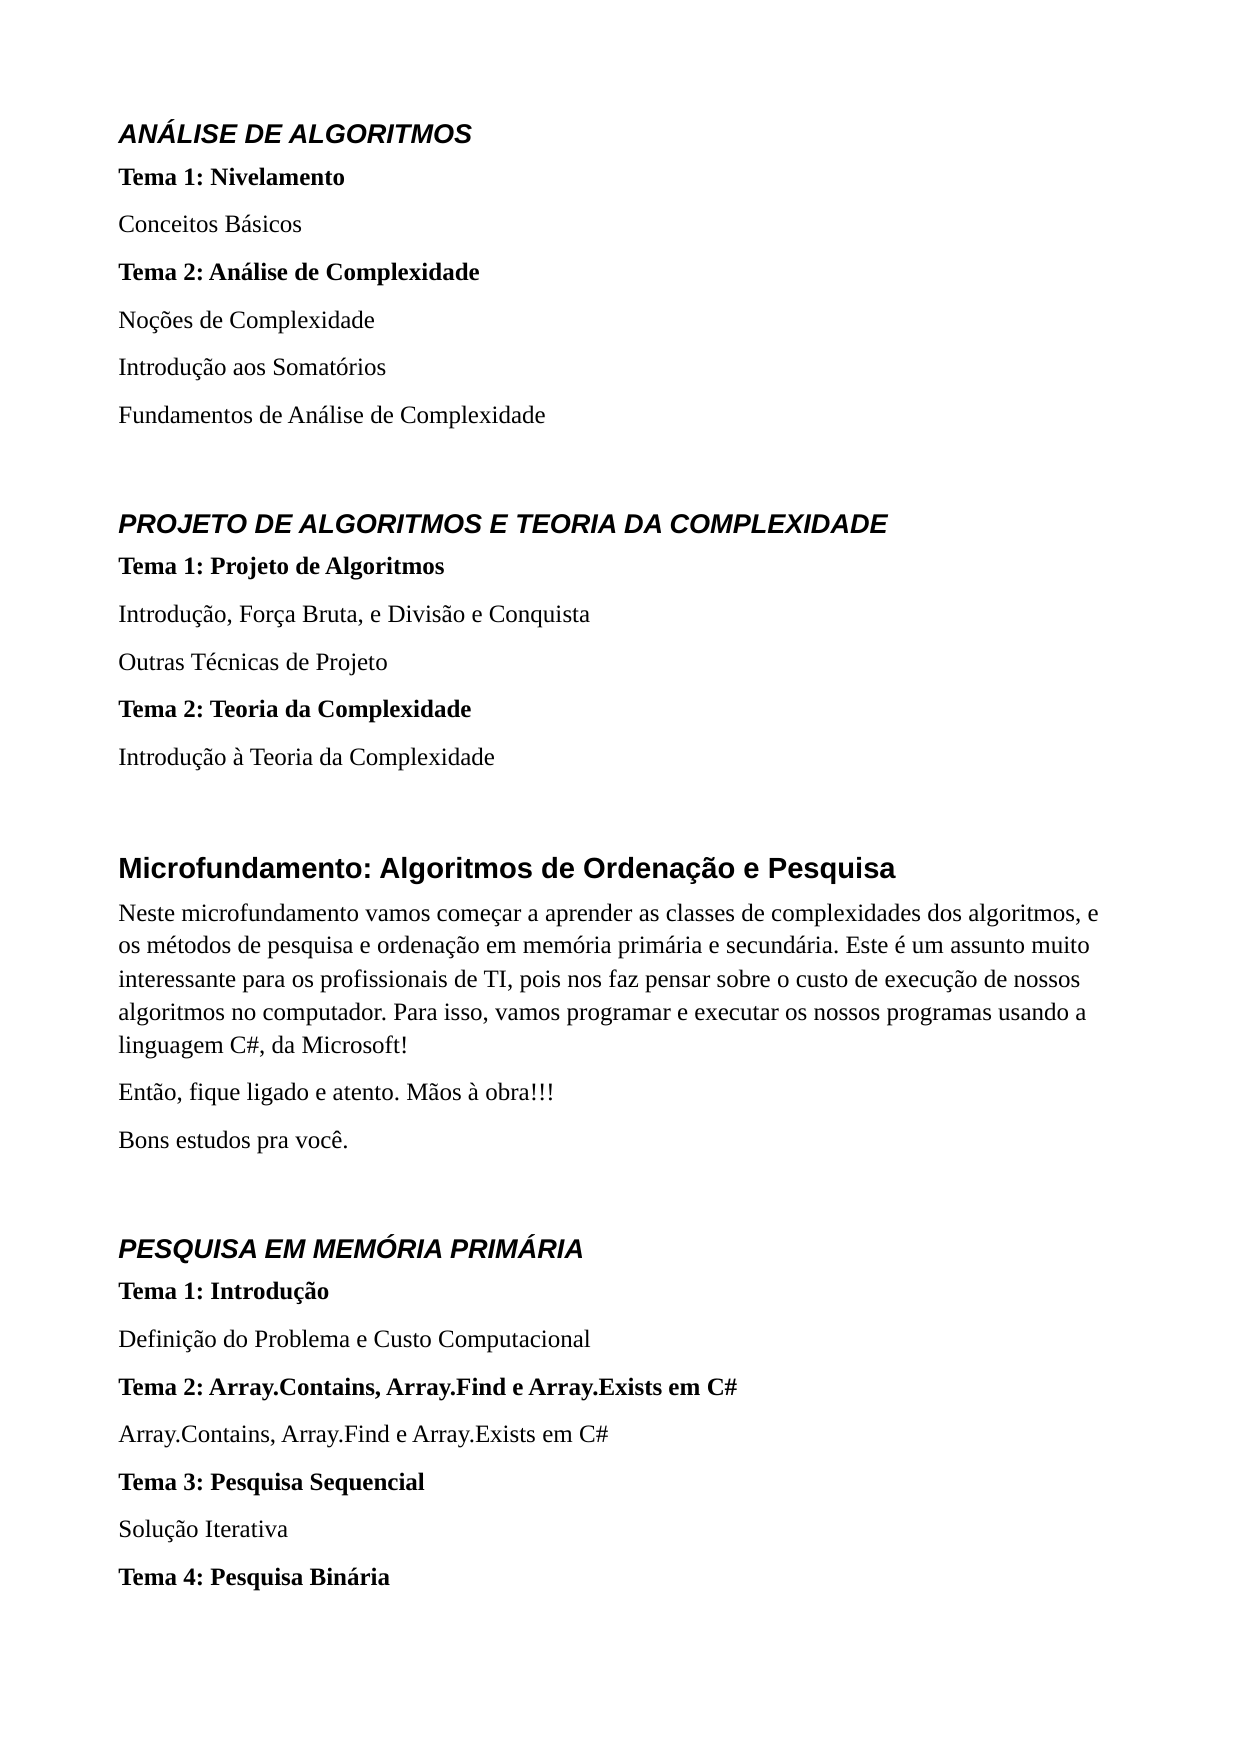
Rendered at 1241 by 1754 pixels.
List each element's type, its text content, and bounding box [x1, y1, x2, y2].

text Introdução à Teoria da Complexidade [118, 742, 1122, 771]
text Tema 2: Array.Contains, Array.Find e Array.Exists em C# [118, 1372, 1122, 1400]
text Tema 2: Teoria da Complexidade [118, 694, 1122, 723]
text Outras Técnicas de Projeto [118, 647, 1122, 675]
subtitle ANÁLISE DE ALGORITMOS [118, 118, 1122, 149]
text Tema 3: Pesquisa Sequencial [118, 1467, 1122, 1496]
text Array.Contains, Array.Find e Array.Exists em C# [118, 1419, 1122, 1448]
text Definição do Problema e Custo Computacional [118, 1324, 1122, 1353]
text Fundamentos de Análise de Complexidade [118, 400, 1122, 429]
text Introdução, Força Bruta, e Divisão e Conquista [118, 599, 1122, 628]
text Tema 1: Nivelamento [118, 162, 1122, 191]
subtitle Microfundamento: Algoritmos de Ordenação e Pesquisa [118, 852, 1122, 885]
text Bons estudos pra você. [118, 1125, 1122, 1154]
text Tema 1: Introdução [118, 1276, 1122, 1305]
text Noções de Complexidade [118, 305, 1122, 333]
text Tema 2: Análise de Complexidade [118, 257, 1122, 286]
text Conceitos Básicos [118, 209, 1122, 238]
text Neste microfundamento vamos começar a aprender as classes de complexidades dos algoritmos, e os métodos de pesquisa e ordenação em memória primária e secundária. Este é um assunto muito interessante para os profissionais de TI, pois nos faz pensar sobre o custo de execução de nossos algoritmos no computador. Para isso, vamos programar e executar os nossos programas usando a linguagem C#, da Microsoft! [118, 898, 1122, 1058]
subtitle PESQUISA EM MEMÓRIA PRIMÁRIA [118, 1233, 1122, 1264]
text Introdução aos Somatórios [118, 352, 1122, 381]
text Tema 1: Projeto de Algoritmos [118, 551, 1122, 580]
subtitle PROJETO DE ALGORITMOS E TEORIA DA COMPLEXIDADE [118, 508, 1122, 539]
text Solução Iterativa [118, 1514, 1122, 1543]
text Então, fique ligado e atento. Mãos à obra!!! [118, 1077, 1122, 1106]
text Tema 4: Pesquisa Binária [118, 1562, 1122, 1591]
